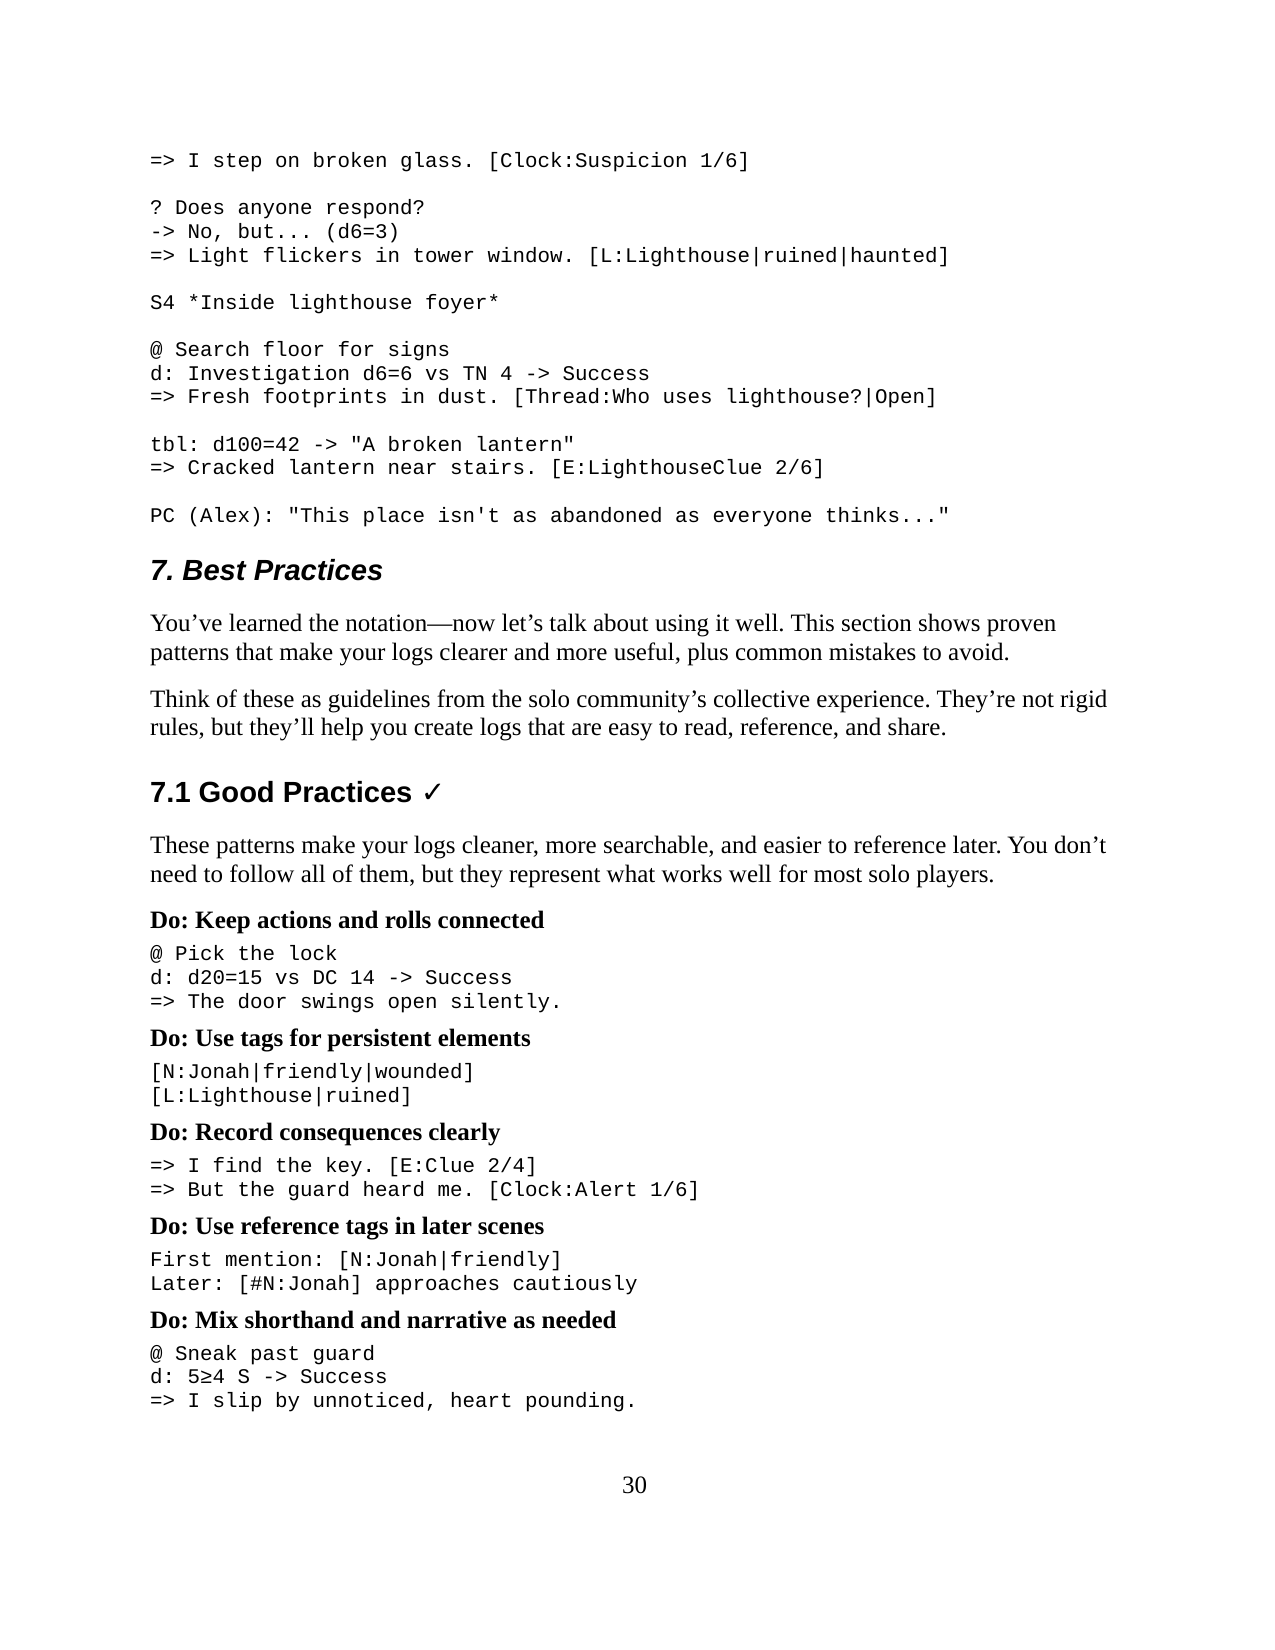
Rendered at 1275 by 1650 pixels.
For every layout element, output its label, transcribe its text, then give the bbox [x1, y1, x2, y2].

text d: Investigation d6=6 vs TN 4 -> Success [150, 363, 1125, 386]
text S4 *Inside lighthouse foyer* [150, 292, 1125, 316]
text Do: Record consequences clearly [150, 1117, 1125, 1146]
text => I step on broken glass. [Clock:Suspicion 1/6] [150, 150, 1125, 174]
text [N:Jonah|friendly|wounded] [150, 1061, 1125, 1084]
text ? Does anyone respond? [150, 197, 1125, 221]
text @ Pick the lock [150, 943, 1125, 967]
subtitle 7. Best Practices [150, 553, 1125, 587]
text => Cracked lantern near stairs. [E:LighthouseClue 2/6] [150, 457, 1125, 481]
text Do: Mix shorthand and narrative as needed [150, 1305, 1125, 1334]
text These patterns make your logs cleaner, more searchable, and easier to reference later. You don’t need to follow all of them, but they represent what works well for most solo players. [150, 830, 1125, 888]
text -> No, but... (d6=3) [150, 221, 1125, 244]
subtitle 7.1 Good Practices ✓ [150, 775, 1125, 809]
text d: 5≥4 S -> Success [150, 1366, 1125, 1390]
text d: d20=15 vs DC 14 -> Success [150, 967, 1125, 991]
text => The door swings open silently. [150, 991, 1125, 1014]
text => Light flickers in tower window. [L:Lighthouse|ruined|haunted] [150, 244, 1125, 268]
text Do: Keep actions and rolls connected [150, 906, 1125, 934]
text tbl: d100=42 -> "A broken lantern" [150, 434, 1125, 457]
text PC (Alex): "This place isn't as abandoned as everyone thinks..." [150, 505, 1125, 528]
text => I slip by unnoticed, heart pounding. [150, 1390, 1125, 1414]
text Later: [#N:Jonah] approaches cautiously [150, 1272, 1125, 1296]
text Think of these as guidelines from the solo community’s collective experience. They’re not rigid rules, but they’ll help you create logs that are easy to read, reference, and share. [150, 684, 1125, 741]
text Do: Use reference tags in later scenes [150, 1211, 1125, 1240]
text @ Sneak past guard [150, 1343, 1125, 1366]
text You’ve learned the notation—now let’s talk about using it well. This section shows proven patterns that make your logs clearer and more useful, plus common mistakes to avoid. [150, 608, 1125, 666]
text [L:Lighthouse|ruined] [150, 1084, 1125, 1108]
text => I find the key. [E:Clue 2/4] [150, 1155, 1125, 1178]
text => Fresh footprints in dust. [Thread:Who uses lighthouse?|Open] [150, 386, 1125, 410]
text @ Search floor for signs [150, 339, 1125, 363]
text Do: Use tags for persistent elements [150, 1023, 1125, 1052]
text => But the guard heard me. [Clock:Alert 1/6] [150, 1178, 1125, 1202]
text First mention: [N:Jonah|friendly] [150, 1249, 1125, 1272]
